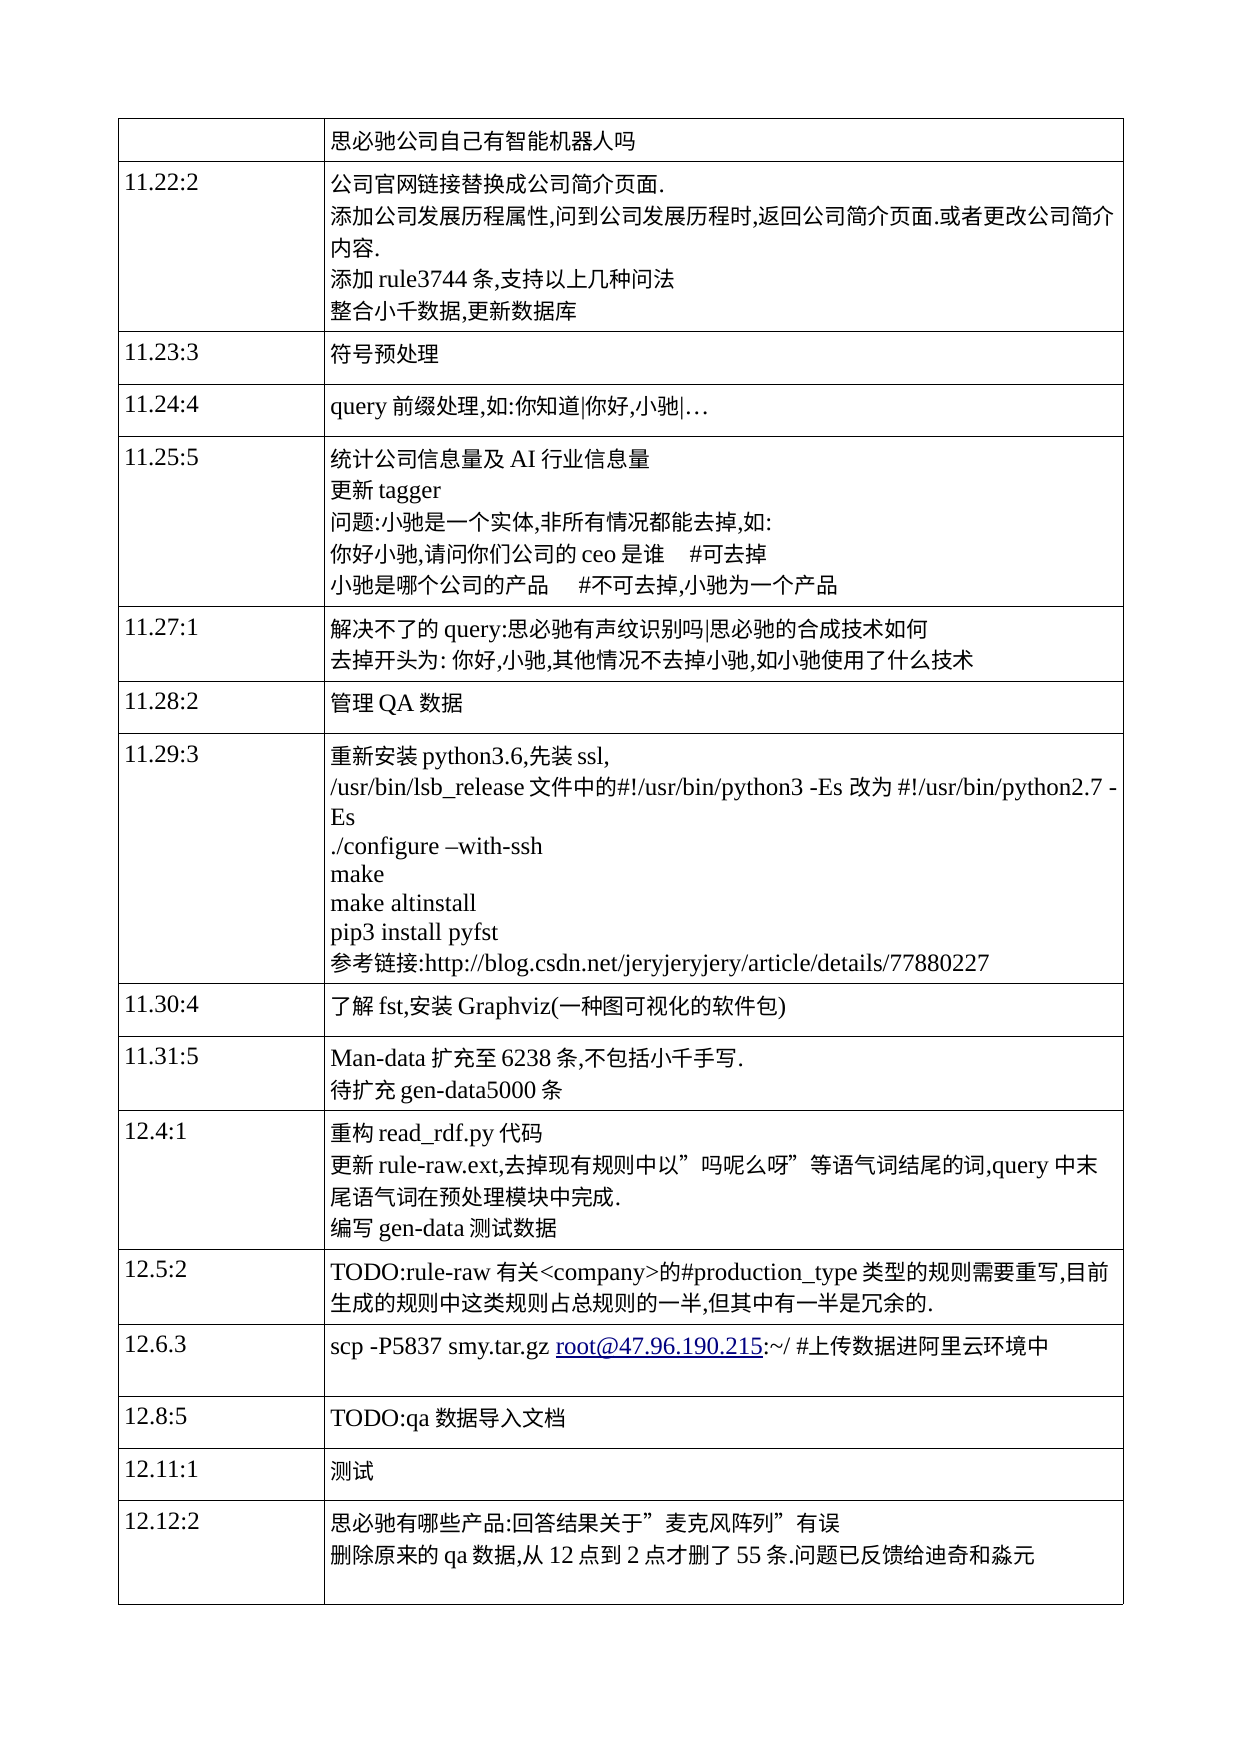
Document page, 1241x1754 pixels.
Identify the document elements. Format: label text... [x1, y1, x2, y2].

table_cell 11.22:2 [119, 162, 324, 331]
table_cell 11.24:4 [119, 385, 324, 436]
table_cell 12.5:2 [119, 1250, 324, 1323]
table_cell 统计公司信息量及AI行业信息量 更新tagger 问题:小驰是一个实体,非所有情况都能去掉,如: 你好小驰,请问你们公司的ceo是谁 #可去掉 小驰是哪个公司的产品 #不可去掉,小驰为一个产品 [325, 437, 1123, 606]
table_cell 11.31:5 [119, 1037, 324, 1110]
table_cell 12.12:2 [119, 1501, 324, 1604]
table_cell [119, 119, 324, 161]
table_cell 12.6.3 [119, 1325, 324, 1396]
table_cell query前缀处理,如:你知道|你好,小驰|… [325, 385, 1123, 436]
table_cell 11.29:3 [119, 734, 324, 983]
table_cell 12.8:5 [119, 1397, 324, 1448]
table_cell 重新安装python3.6,先装ssl, /usr/bin/lsb_release文件中的#!/usr/bin/python3 -Es 改为 #!/usr/bin/python2.7 -Es ./configure –with-ssh make make altinstall pip3 install pyfst 参考链接:http://blog.csdn.net/jeryjeryjery/article/details/77880227 [325, 734, 1123, 983]
table_cell scp -P5837 smy.tar.gz root@47.96.190.215:~/ #上传数据进阿里云环境中 [325, 1325, 1123, 1396]
table_cell 思必驰公司自己有智能机器人吗 [325, 119, 1123, 161]
table_cell 11.25:5 [119, 437, 324, 606]
table_cell 符号预处理 [325, 332, 1123, 383]
table_cell 解决不了的query:思必驰有声纹识别吗|思必驰的合成技术如何 去掉开头为: 你好,小驰,其他情况不去掉小驰,如小驰使用了什么技术 [325, 607, 1123, 681]
table_cell 12.4:1 [119, 1111, 324, 1249]
table_cell 管理QA数据 [325, 682, 1123, 733]
table_cell 11.27:1 [119, 607, 324, 681]
table_cell 公司官网链接替换成公司简介页面. 添加公司发展历程属性,问到公司发展历程时,返回公司简介页面.或者更改公司简介内容. 添加rule3744条,支持以上几种问法 整合小千数据,更新数据库 [325, 162, 1123, 331]
table_cell 重构read_rdf.py代码 更新rule-raw.ext,去掉现有规则中以”吗呢么呀”等语气词结尾的词,query中末尾语气词在预处理模块中完成. 编写gen-data测试数据 [325, 1111, 1123, 1249]
table_cell TODO:qa数据导入文档 [325, 1397, 1123, 1448]
table_cell 测试 [325, 1449, 1123, 1500]
table_cell Man-data扩充至6238条,不包括小千手写. 待扩充gen-data5000条 [325, 1037, 1123, 1110]
table_cell 思必驰有哪些产品:回答结果关于”麦克风阵列”有误 删除原来的qa数据,从12点到2点才删了55条.问题已反馈给迪奇和淼元 [325, 1501, 1123, 1604]
table_cell 11.23:3 [119, 332, 324, 383]
table_cell 12.11:1 [119, 1449, 324, 1500]
table_cell 11.28:2 [119, 682, 324, 733]
table_cell 11.30:4 [119, 984, 324, 1036]
table_cell TODO:rule-raw有关<company>的#production_type类型的规则需要重写,目前生成的规则中这类规则占总规则的一半,但其中有一半是冗余的. [325, 1250, 1123, 1323]
table_cell 了解fst,安装Graphviz(一种图可视化的软件包) [325, 984, 1123, 1036]
